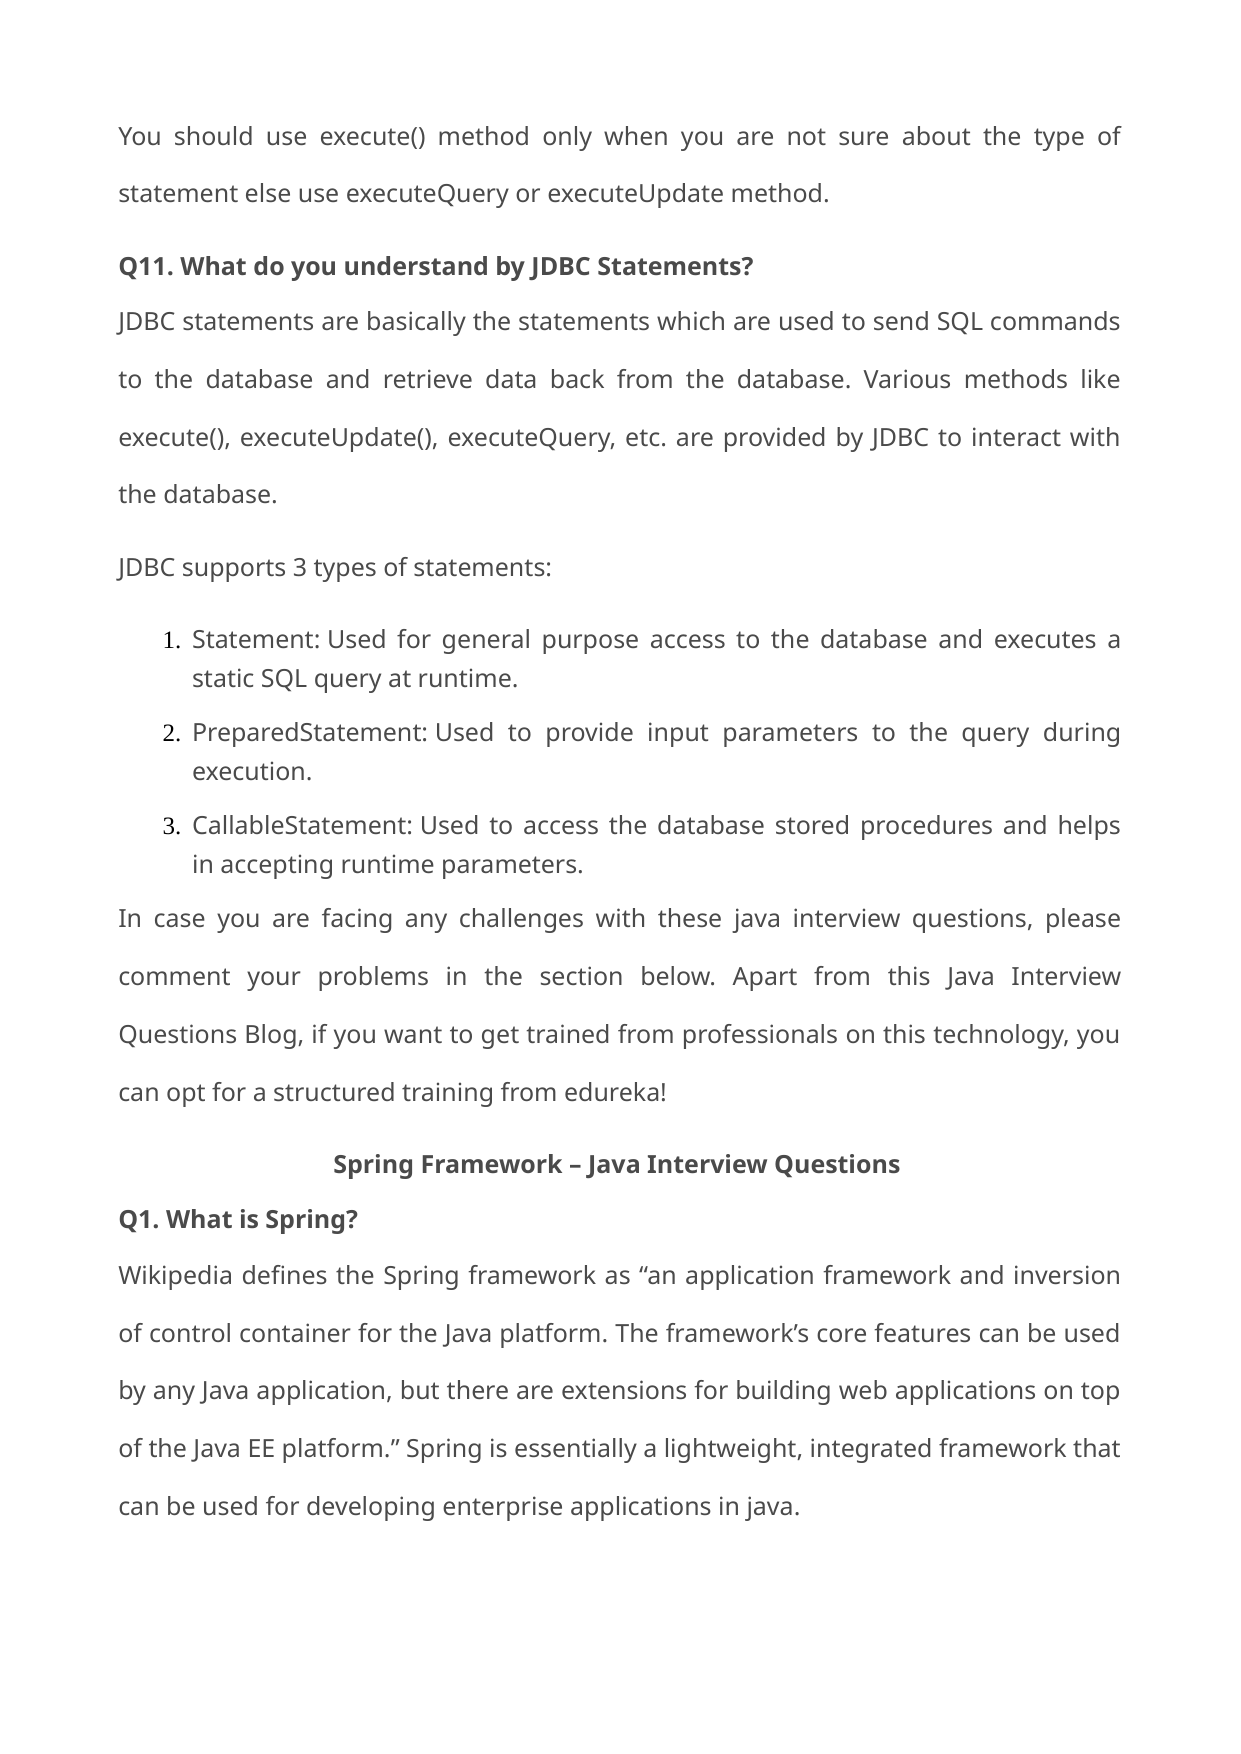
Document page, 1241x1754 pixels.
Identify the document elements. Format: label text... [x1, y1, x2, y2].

text JDBC supports 3 types of statements: [118, 549, 1122, 584]
subtitle Spring Framework – Java Interview Questions [118, 1147, 1122, 1181]
subtitle Q1. What is Spring? [118, 1202, 1122, 1236]
text You should use execute() method only when you are not sure about the type of statement else use executeQuery or executeUpdate method. [118, 118, 1122, 210]
list CallableStatement: Used to access the database stored procedures and helps in accepting runtime parameters. [162, 808, 1122, 881]
list PreparedStatement: Used to provide input parameters to the query during execution. [162, 715, 1122, 788]
text JDBC statements are basically the statements which are used to send SQL commands to the database and retrieve data back from the database. Various methods like execute(), executeUpdate(), executeQuery, etc. are provided by JDBC to interact with the database. [118, 304, 1122, 511]
list Statement: Used for general purpose access to the database and executes a static SQL query at runtime. [162, 622, 1122, 695]
subtitle Q11. What do you understand by JDBC Statements? [118, 248, 1122, 282]
text In case you are facing any challenges with these java interview questions, please comment your problems in the section below. Apart from this Java Interview Questions Blog, if you want to get trained from professionals on this technology, you can opt for a structured training from edureka! [118, 901, 1122, 1108]
text Wikipedia defines the Spring framework as “an application framework and inversion of control container for the Java platform. The framework’s core features can be used by any Java application, but there are extensions for building web applications on top of the Java EE platform.” Spring is essentially a lightweight, integrated framework that can be used for developing enterprise applications in java. [118, 1257, 1122, 1523]
